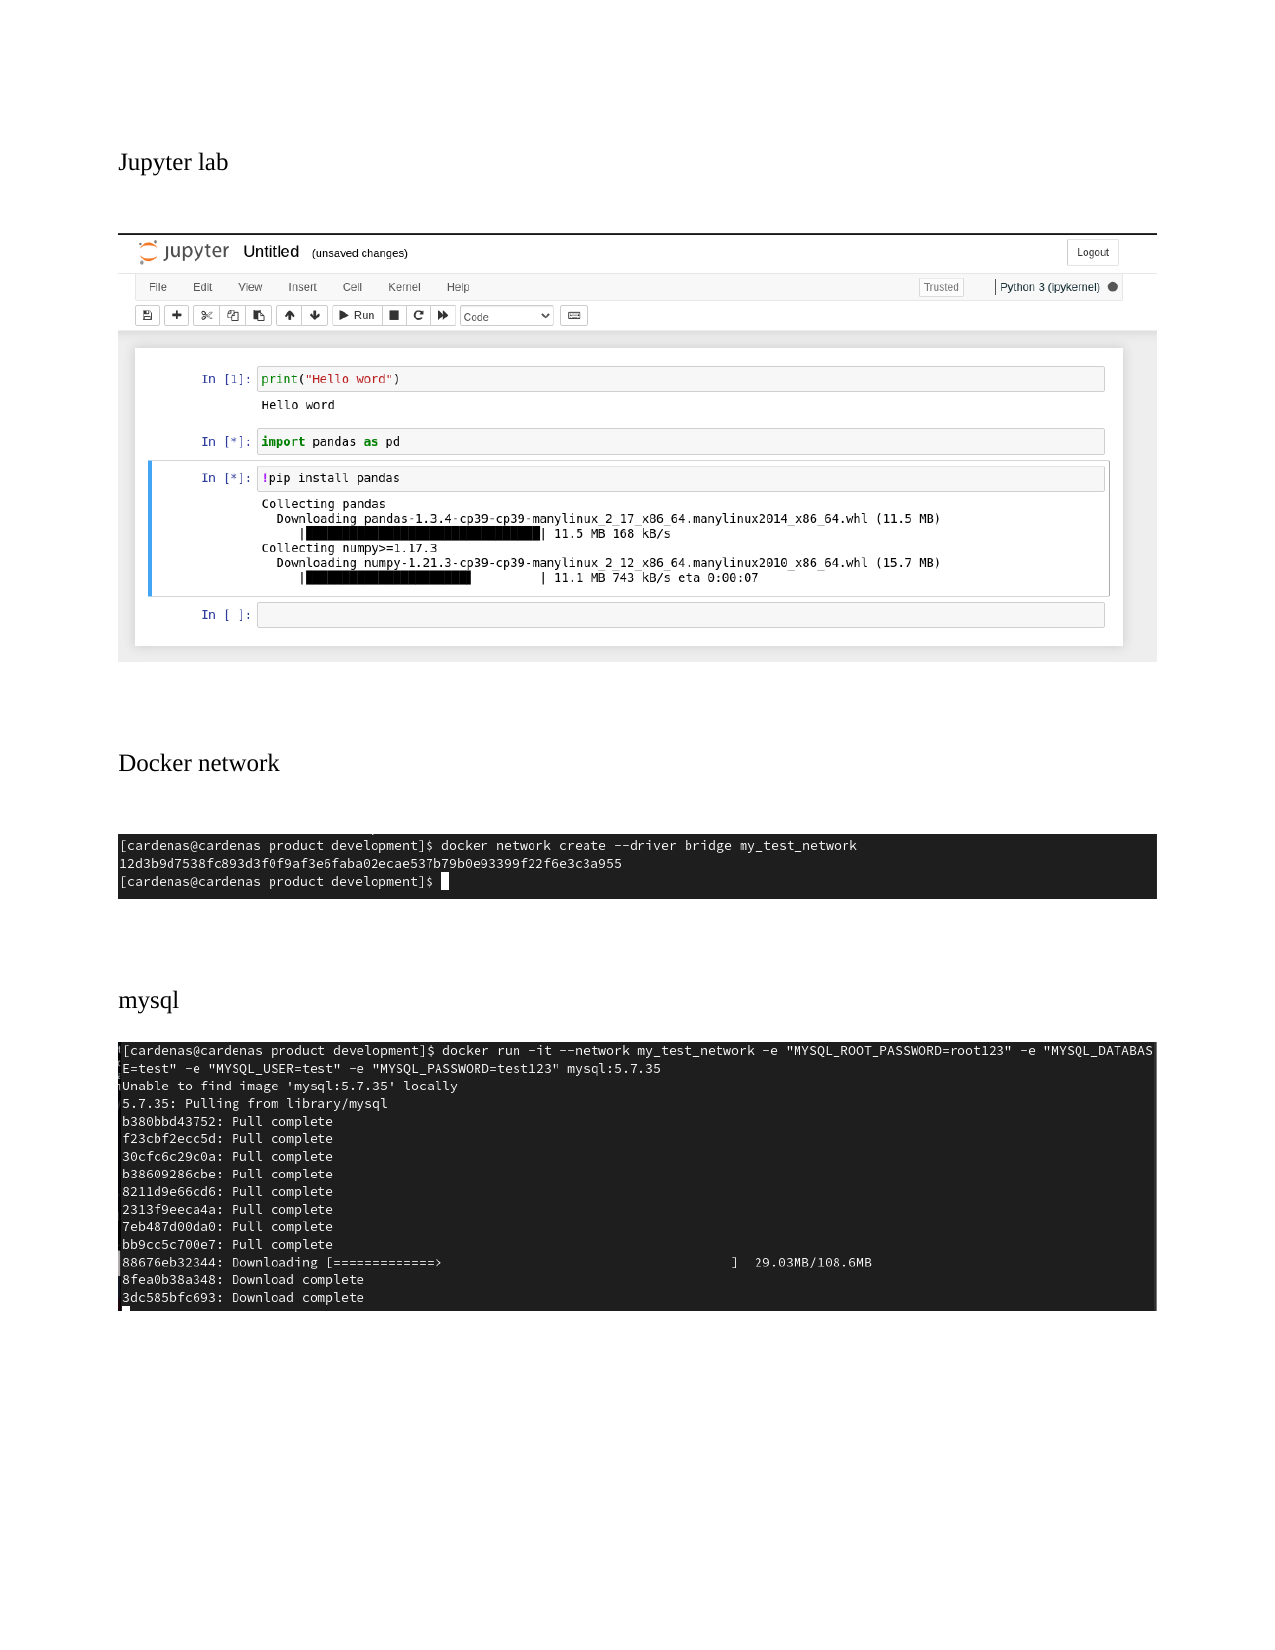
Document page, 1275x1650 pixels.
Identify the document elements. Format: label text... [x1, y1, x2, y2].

picture [118, 233, 1157, 662]
text Jupyter lab [118, 147, 1157, 176]
text Docker network [118, 748, 1157, 777]
text mysql [118, 985, 1157, 1014]
picture [118, 834, 1157, 899]
picture [118, 1042, 1157, 1311]
